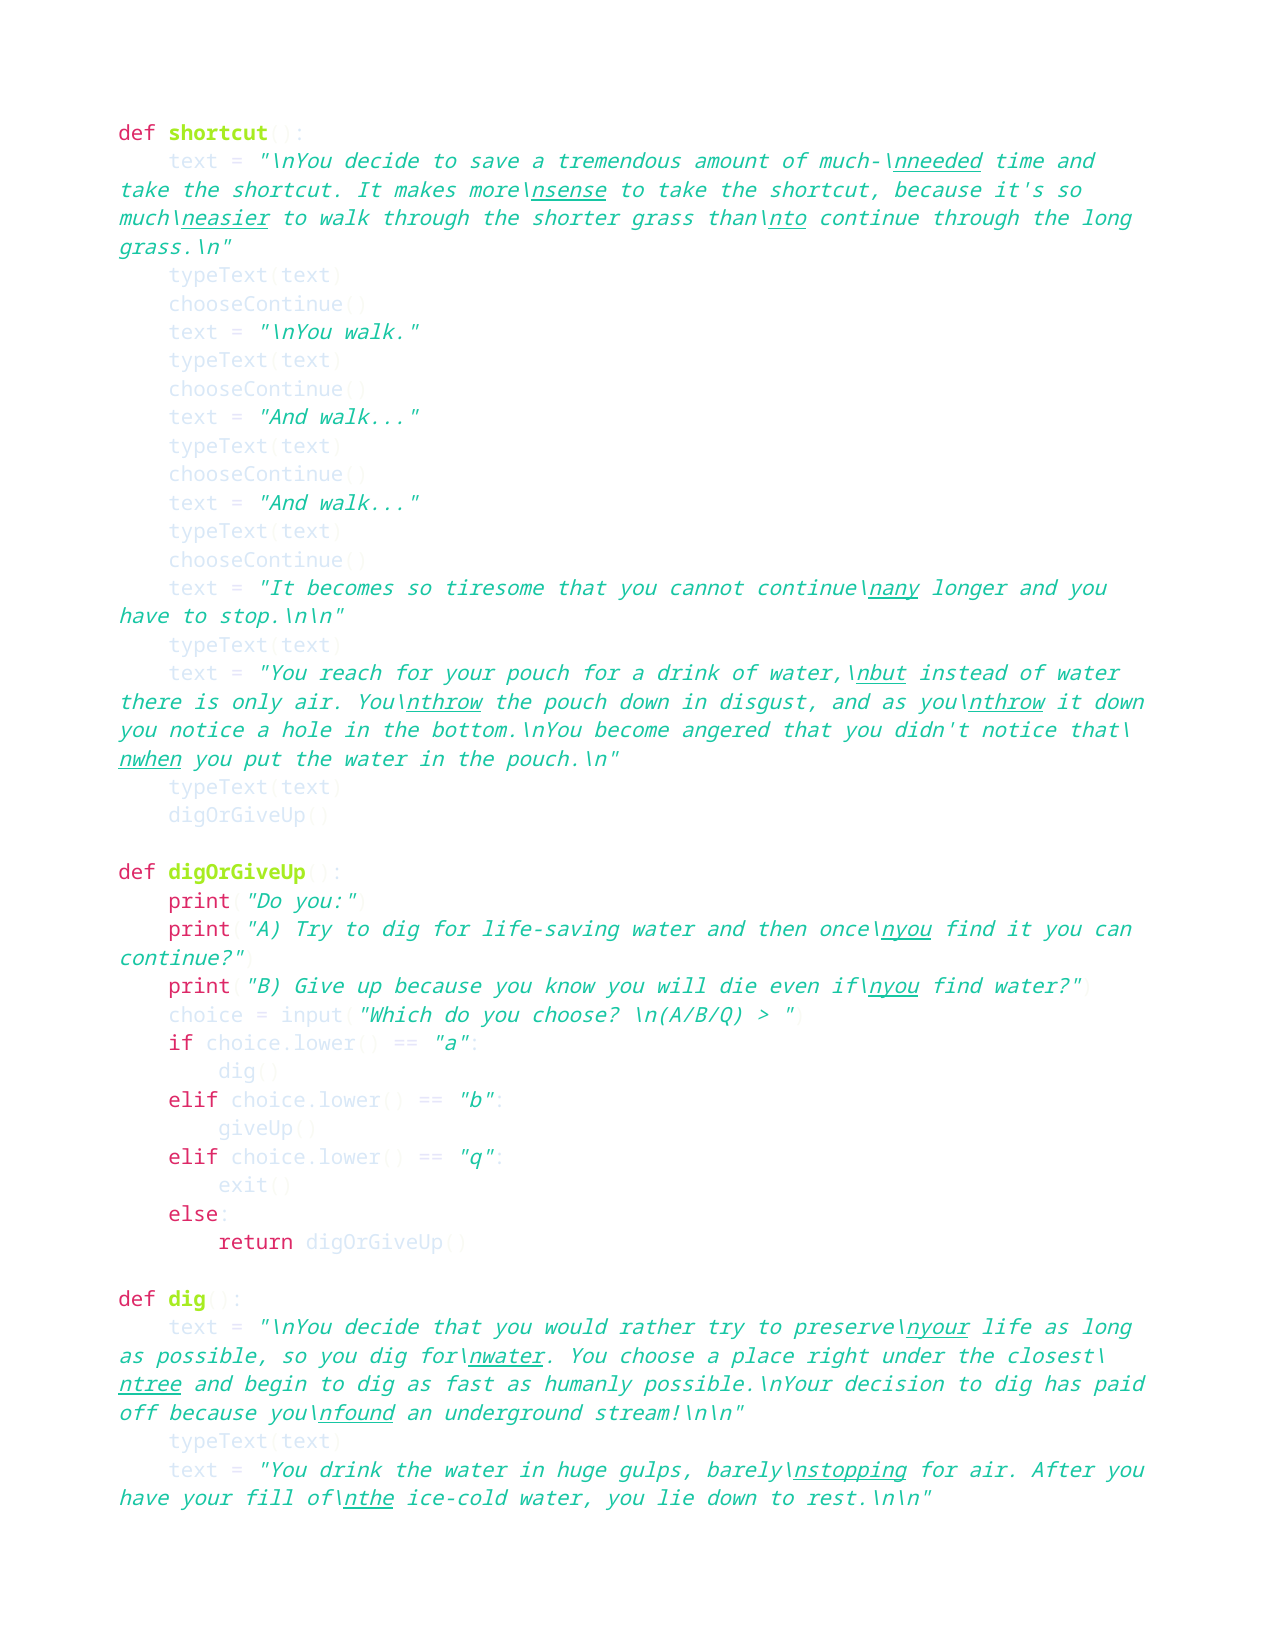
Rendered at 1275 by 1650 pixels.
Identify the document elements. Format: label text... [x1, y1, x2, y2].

text text = "And walk..." [118, 402, 1157, 431]
text chooseContinue() [118, 459, 1157, 488]
text def dig(): [118, 1284, 1157, 1312]
text chooseContinue() [118, 374, 1157, 402]
text def shortcut(): [118, 118, 1157, 147]
text text = "\nYou decide to save a tremendous amount of much-\nneeded time and take the shortcut. It makes more\nsense to take the shortcut, because it's so much\neasier to walk through the shorter grass than\nto continue through the long grass.\n" [118, 147, 1157, 260]
text dig() [118, 1057, 1157, 1085]
text typeText(text) [118, 260, 1157, 289]
text text = "You drink the water in huge gulps, barely\nstopping for air. After you have your fill of\nthe ice-cold water, you lie down to rest.\n\n" [118, 1455, 1157, 1512]
text elif choice.lower() == "b": [118, 1085, 1157, 1113]
text digOrGiveUp() [118, 801, 1157, 829]
text elif choice.lower() == "q": [118, 1142, 1157, 1170]
text if choice.lower() == "a": [118, 1028, 1157, 1057]
text chooseContinue() [118, 545, 1157, 573]
text typeText(text) [118, 346, 1157, 374]
text chooseContinue() [118, 289, 1157, 317]
text typeText(text) [118, 772, 1157, 801]
text print("Do you:") [118, 886, 1157, 914]
text text = "And walk..." [118, 488, 1157, 516]
text typeText(text) [118, 431, 1157, 459]
text choice = input("Which do you choose? \n(A/B/Q) > ") [118, 1000, 1157, 1028]
text text = "It becomes so tiresome that you cannot continue\nany longer and you have to stop.\n\n" [118, 573, 1157, 630]
text typeText(text) [118, 1426, 1157, 1455]
text text = "\nYou walk." [118, 317, 1157, 346]
text def digOrGiveUp(): [118, 857, 1157, 886]
text text = "\nYou decide that you would rather try to preserve\nyour life as long as possible, so you dig for\nwater. You choose a place right under the closest\ntree and begin to dig as fast as humanly possible.\nYour decision to dig has paid off because you\nfound an underground stream!\n\n" [118, 1312, 1157, 1426]
text giveUp() [118, 1113, 1157, 1142]
text text = "You reach for your pouch for a drink of water,\nbut instead of water there is only air. You\nthrow the pouch down in disgust, and as you\nthrow it down you notice a hole in the bottom.\nYou become angered that you didn't notice that\nwhen you put the water in the pouch.\n" [118, 658, 1157, 772]
text typeText(text) [118, 630, 1157, 658]
text exit() [118, 1170, 1157, 1199]
text else: [118, 1199, 1157, 1227]
text return digOrGiveUp() [118, 1227, 1157, 1256]
text print("B) Give up because you know you will die even if\nyou find water?") [118, 971, 1157, 1000]
text typeText(text) [118, 516, 1157, 545]
text print("A) Try to dig for life-saving water and then once\nyou find it you can continue?") [118, 914, 1157, 971]
